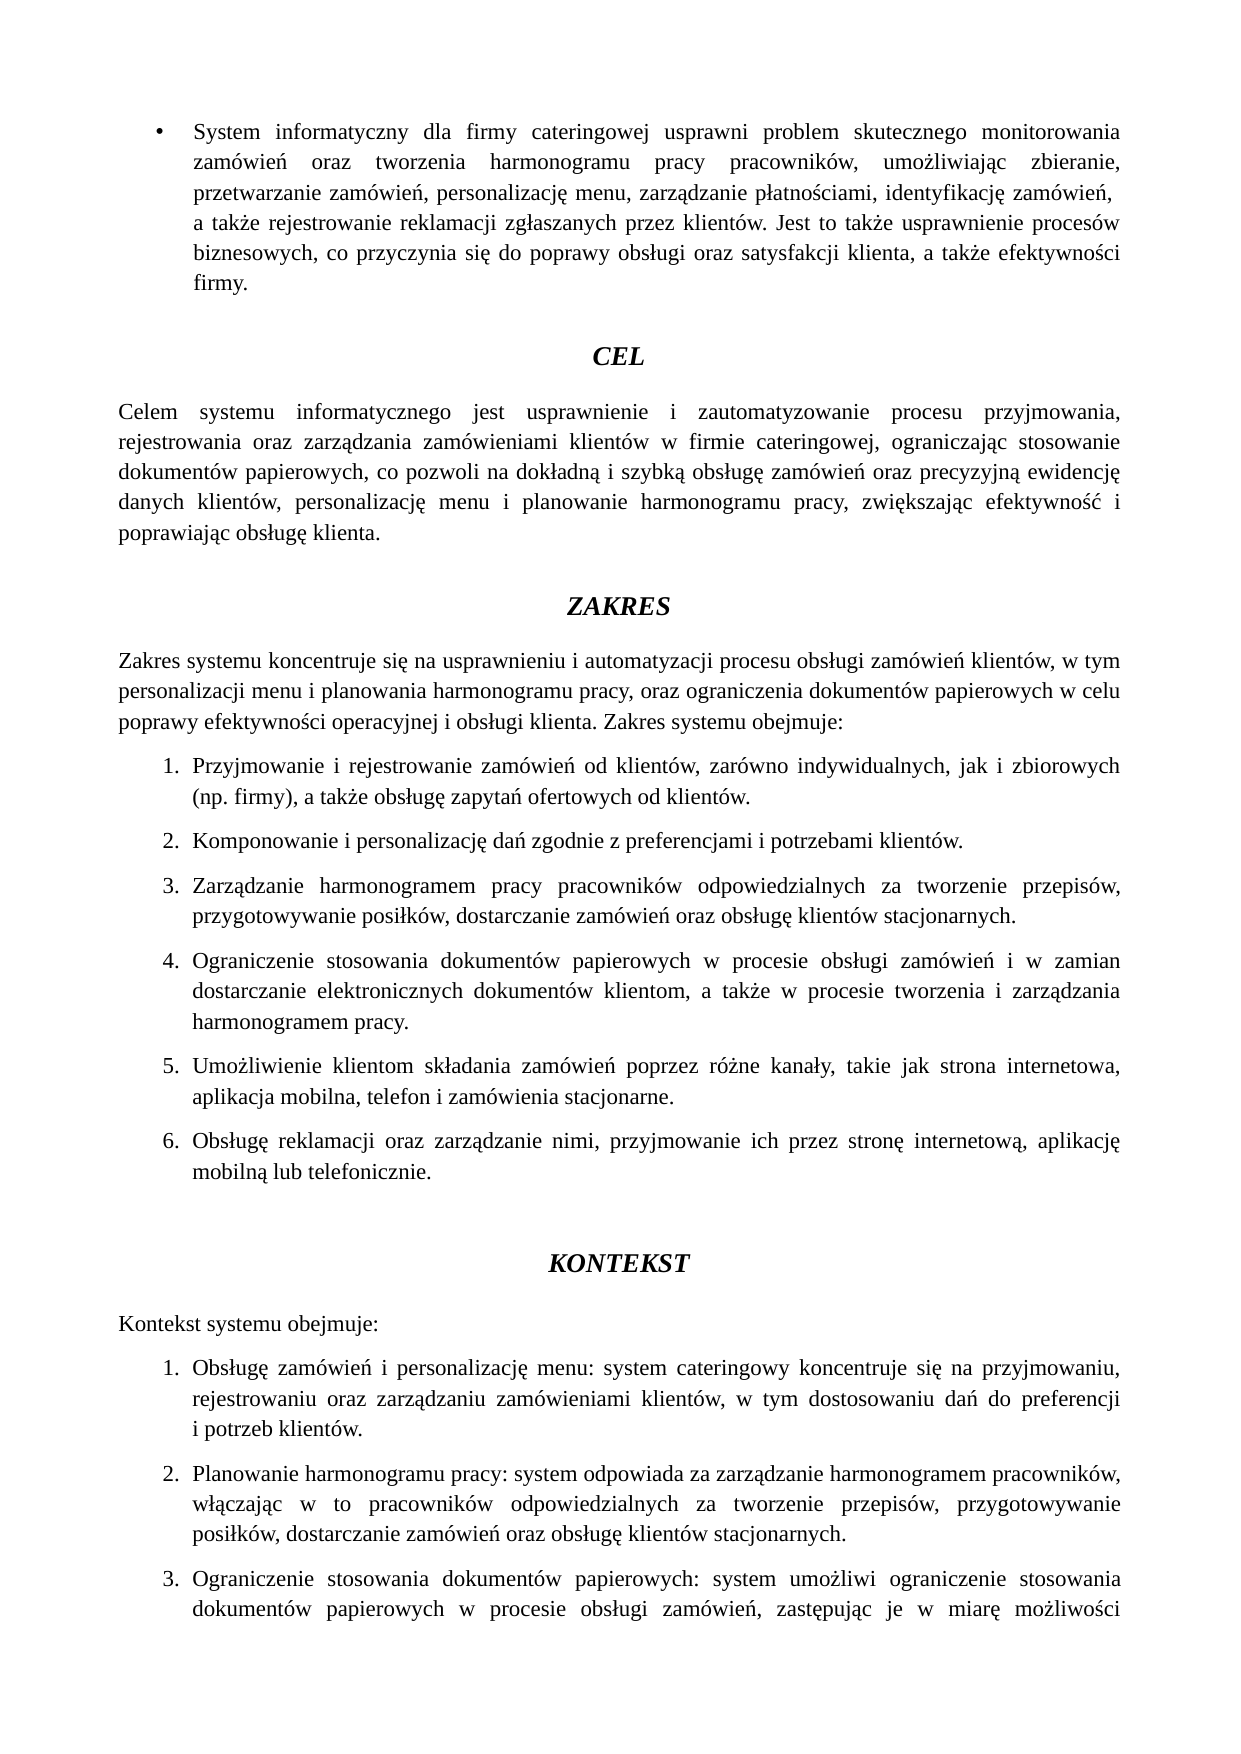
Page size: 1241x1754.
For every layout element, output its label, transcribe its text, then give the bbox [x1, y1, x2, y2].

text KONTEKST [118, 1247, 1122, 1278]
list Obsługę zamówień i personalizację menu: system cateringowy koncentruje się na przyjmowaniu, rejestrowaniu oraz zarządzaniu zamówieniami klientów, w tym dostosowaniu dań do preferencji i potrzeb klientów. [162, 1354, 1122, 1441]
list Zarządzanie harmonogramem pracy pracowników odpowiedzialnych za tworzenie przepisów, przygotowywanie posiłków, dostarczanie zamówień oraz obsługę klientów stacjonarnych. [162, 872, 1122, 929]
text Zakres systemu koncentruje się na usprawnieniu i automatyzacji procesu obsługi zamówień klientów, w tym personalizacji menu i planowania harmonogramu pracy, oraz ograniczenia dokumentów papierowych w celu poprawy efektywności operacyjnej i obsługi klienta. Zakres systemu obejmuje: [118, 647, 1122, 734]
list System informatyczny dla firmy cateringowej usprawni problem skutecznego monitorowania zamówień oraz tworzenia harmonogramu pracy pracowników, umożliwiając zbieranie, przetwarzanie zamówień, personalizację menu, zarządzanie płatnościami, identyfikację zamówień, a także rejestrowanie reklamacji zgłaszanych przez klientów. Jest to także usprawnienie procesów biznesowych, co przyczynia się do poprawy obsługi oraz satysfakcji klienta, a także efektywności firmy. [156, 118, 1122, 296]
text CEL [118, 340, 1122, 371]
text Kontekst systemu obejmuje: [118, 1309, 1122, 1336]
text Celem systemu informatycznego jest usprawnienie i zautomatyzowanie procesu przyjmowania, rejestrowania oraz zarządzania zamówieniami klientów w firmie cateringowej, ograniczając stosowanie dokumentów papierowych, co pozwoli na dokładną i szybką obsługę zamówień oraz precyzyjną ewidencję danych klientów, personalizację menu i planowanie harmonogramu pracy, zwiększając efektywność i poprawiając obsługę klienta. [118, 398, 1122, 545]
list Komponowanie i personalizację dań zgodnie z preferencjami i potrzebami klientów. [162, 827, 1122, 854]
list Ograniczenie stosowania dokumentów papierowych w procesie obsługi zamówień i w zamian dostarczanie elektronicznych dokumentów klientom, a także w procesie tworzenia i zarządzania harmonogramem pracy. [162, 947, 1122, 1034]
text ZAKRES [118, 590, 1122, 621]
list Przyjmowanie i rejestrowanie zamówień od klientów, zarówno indywidualnych, jak i zbiorowych (np. firmy), a także obsługę zapytań ofertowych od klientów. [162, 752, 1122, 809]
list Obsługę reklamacji oraz zarządzanie nimi, przyjmowanie ich przez stronę internetową, aplikację mobilną lub telefonicznie. [162, 1127, 1122, 1184]
list Ograniczenie stosowania dokumentów papierowych: system umożliwi ograniczenie stosowania dokumentów papierowych w procesie obsługi zamówień, zastępując je w miarę możliwości [162, 1565, 1122, 1621]
list Planowanie harmonogramu pracy: system odpowiada za zarządzanie harmonogramem pracowników, włączając w to pracowników odpowiedzialnych za tworzenie przepisów, przygotowywanie posiłków, dostarczanie zamówień oraz obsługę klientów stacjonarnych. [162, 1459, 1122, 1546]
list Umożliwienie klientom składania zamówień poprzez różne kanały, takie jak strona internetowa, aplikacja mobilna, telefon i zamówienia stacjonarne. [162, 1052, 1122, 1109]
